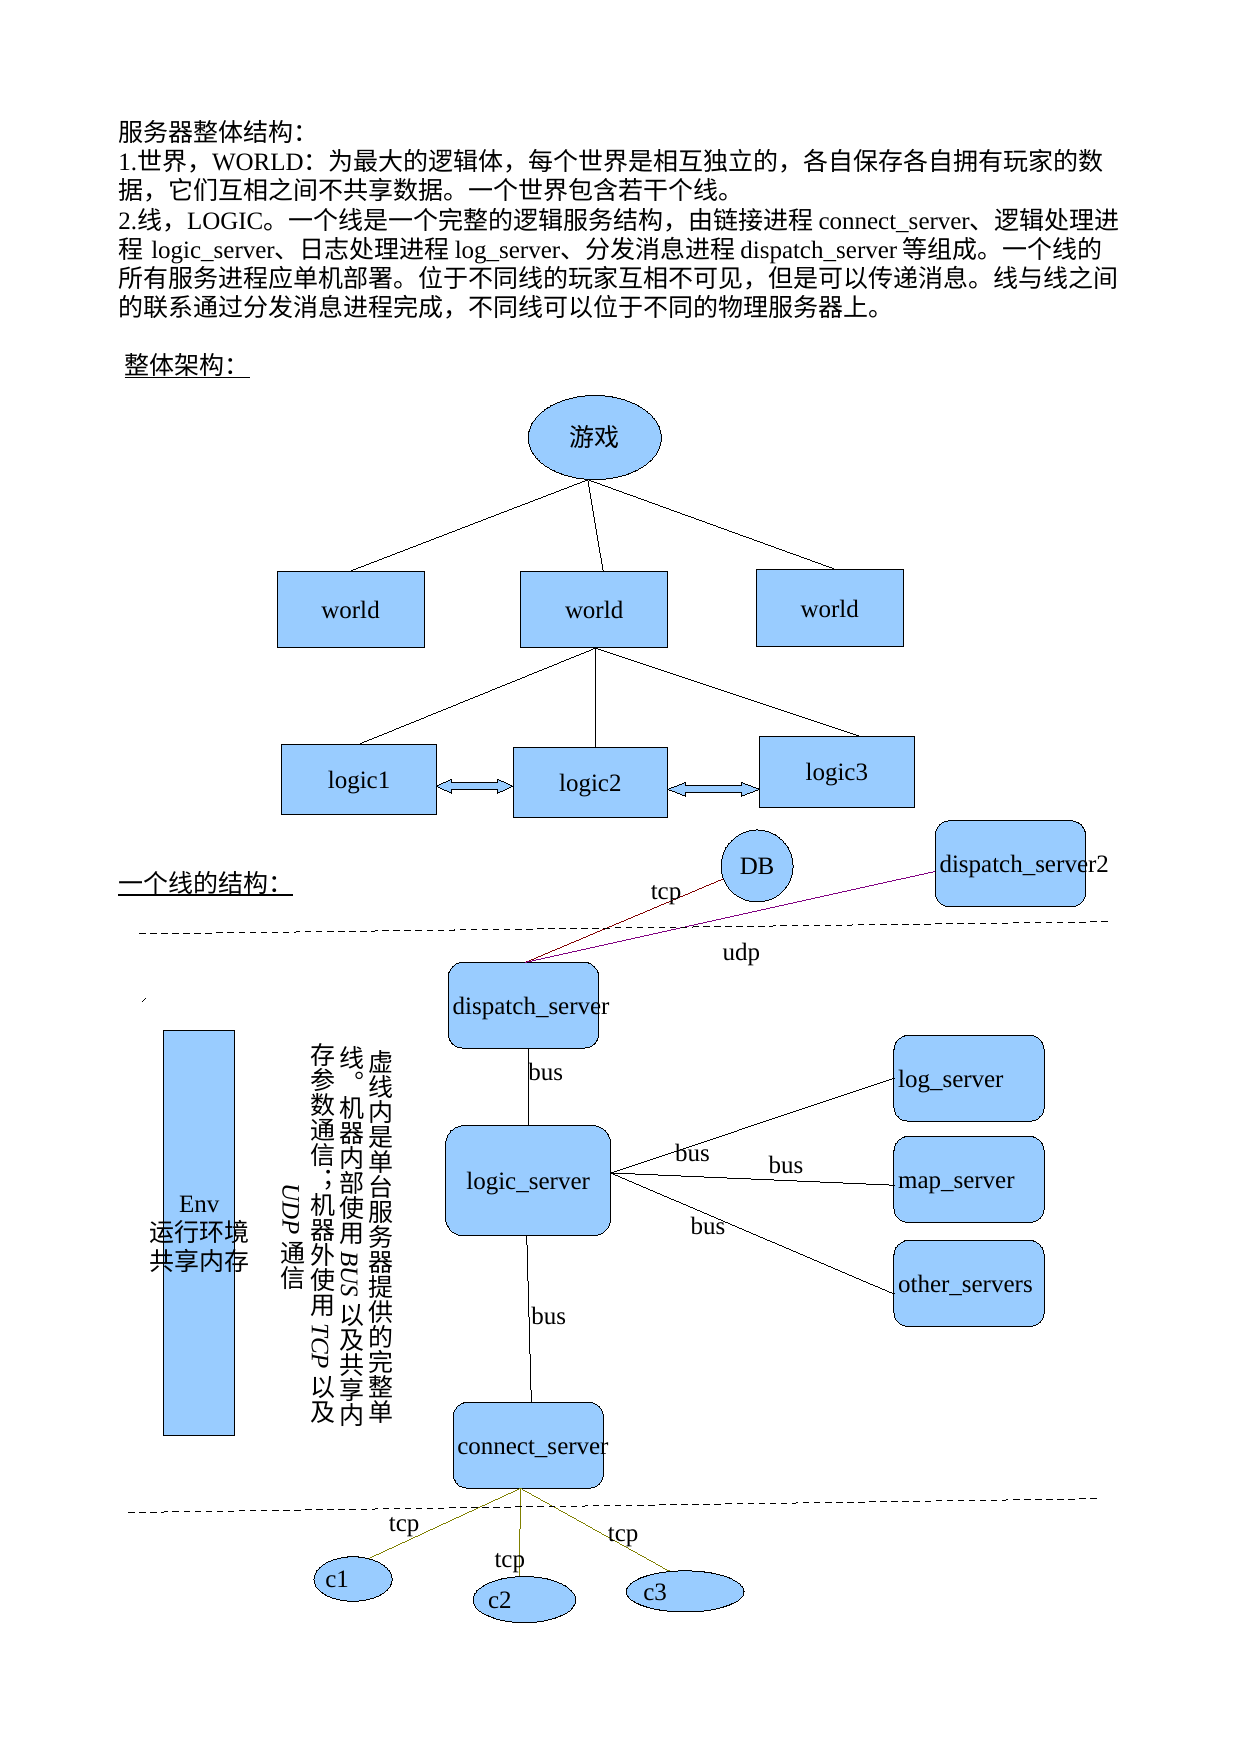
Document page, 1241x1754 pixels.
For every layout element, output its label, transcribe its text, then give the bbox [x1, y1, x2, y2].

text 一个线的结构： [776, 869, 936, 898]
text 服务器整体结构： [118, 118, 1122, 147]
text 一个线的结构： [250, 877, 265, 894]
text 一个线的结构： [1085, 869, 1122, 898]
text 一个线的结构： [118, 869, 739, 898]
text 整体架构： [118, 351, 1122, 381]
text 1.世界，WORLD：为最大的逻辑体，每个世界是相互独立的，各自保存各自拥有玩家的数据，它们互相之间不共享数据。一个世界包含若干个线。 [118, 147, 1122, 206]
text 2.线，LOGIC。一个线是一个完整的逻辑服务结构，由链接进程connect_server、逻辑处理进程 logic_server、日志处理进程log_server、分发消息进程dispatch_server等组成。一个线的所有服务进程应单机部署。位于不同线的玩家互相不可见，但是可以传递消息。线与线之间的联系通过分发消息进程完成，不同线可以位于不同的物理服务器上。 [118, 206, 1122, 323]
